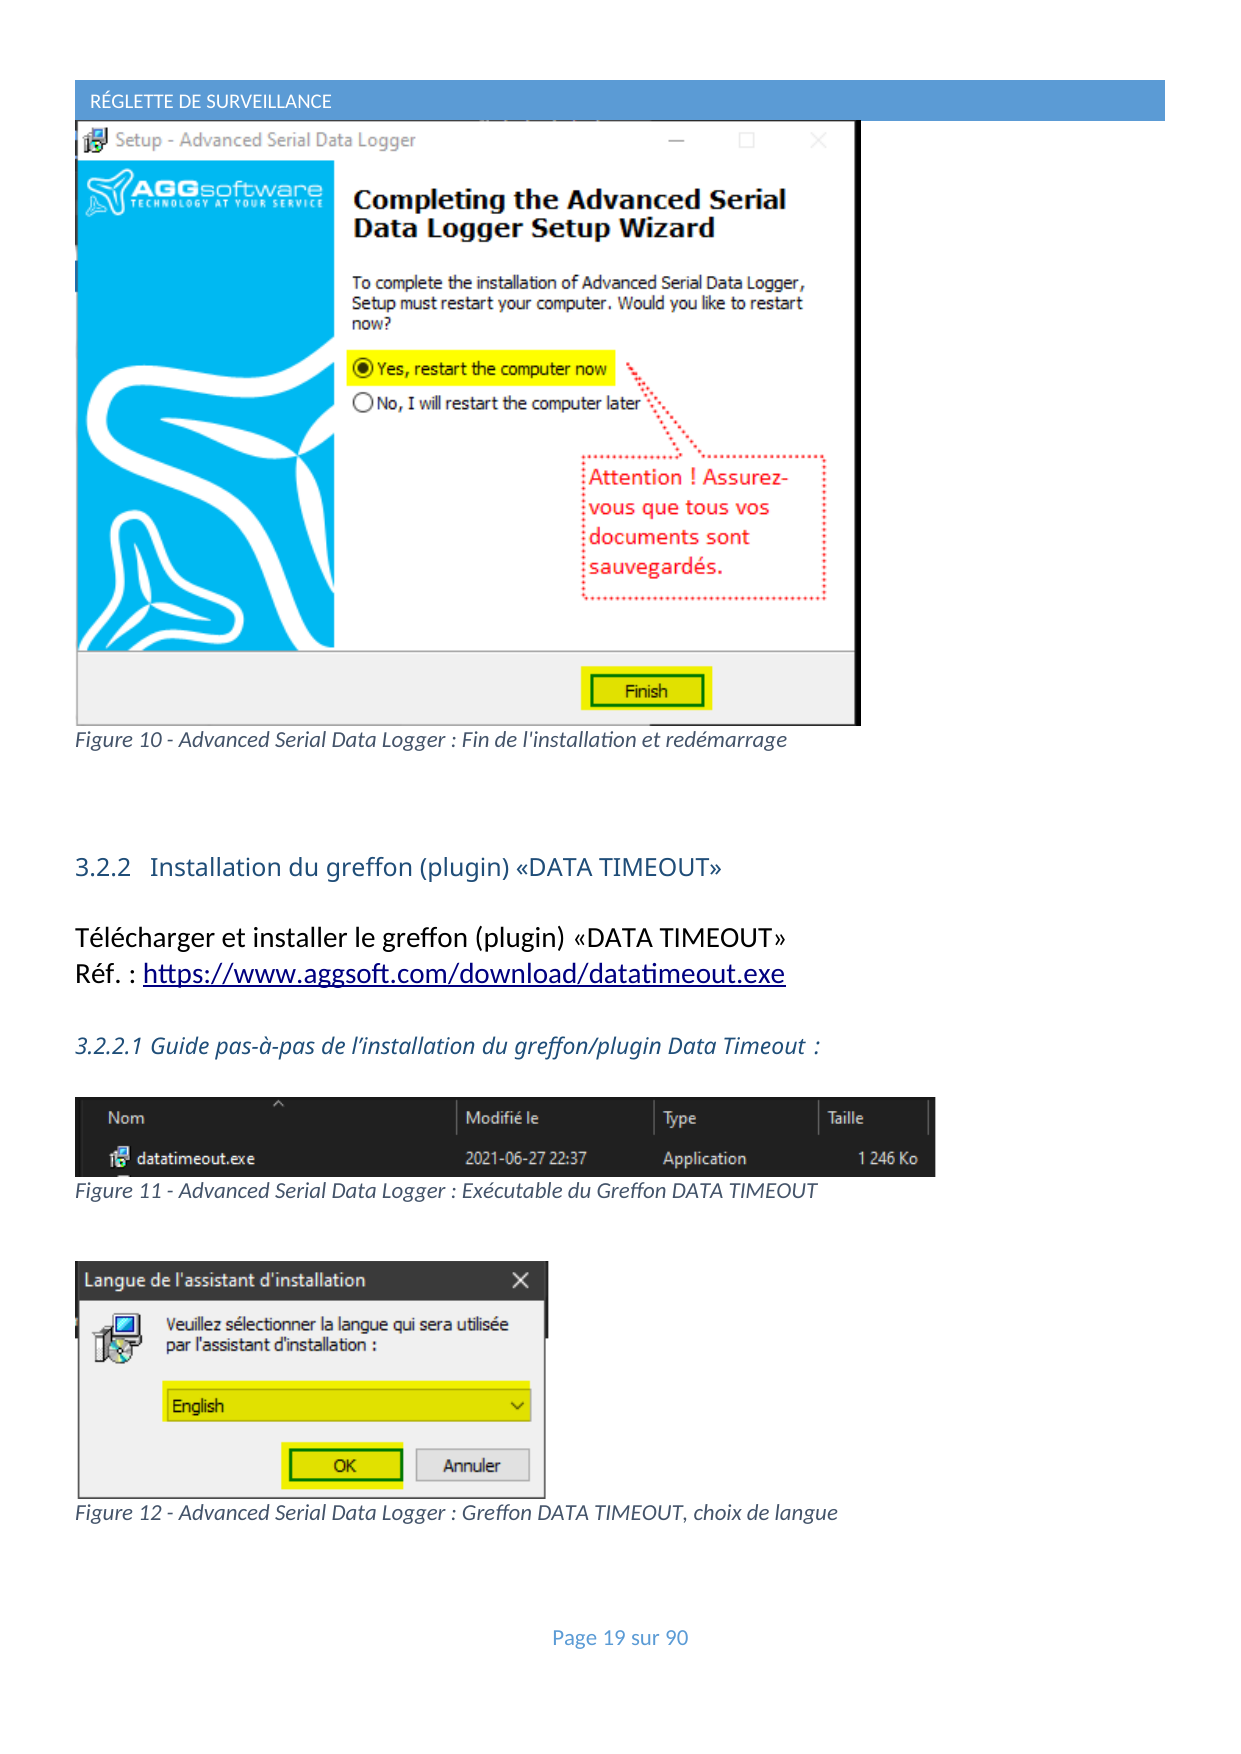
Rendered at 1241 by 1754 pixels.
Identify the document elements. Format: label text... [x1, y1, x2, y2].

text Figure 10 - Advanced Serial Data Logger : Fin de l'installation et redémarrage [75, 725, 1165, 753]
text Figure 12 - Advanced Serial Data Logger : Greffon DATA TIMEOUT, choix de langue [75, 1498, 1165, 1527]
subtitle 3.2.2 Installation du greffon (plugin) «DATA TIMEOUT» [75, 849, 1165, 883]
text Télécharger et installer le greffon (plugin) «DATA TIMEOUT» Réf. : https://www.aggsoft.com/download/datatimeout.exe [75, 919, 1165, 990]
subtitle 3.2.2.1 Guide pas-à-pas de l’installation du greffon/plugin Data Timeout : [75, 1030, 1165, 1061]
text Figure 11 - Advanced Serial Data Logger : Exécutable du Greffon DATA TIMEOUT [75, 1177, 1165, 1204]
